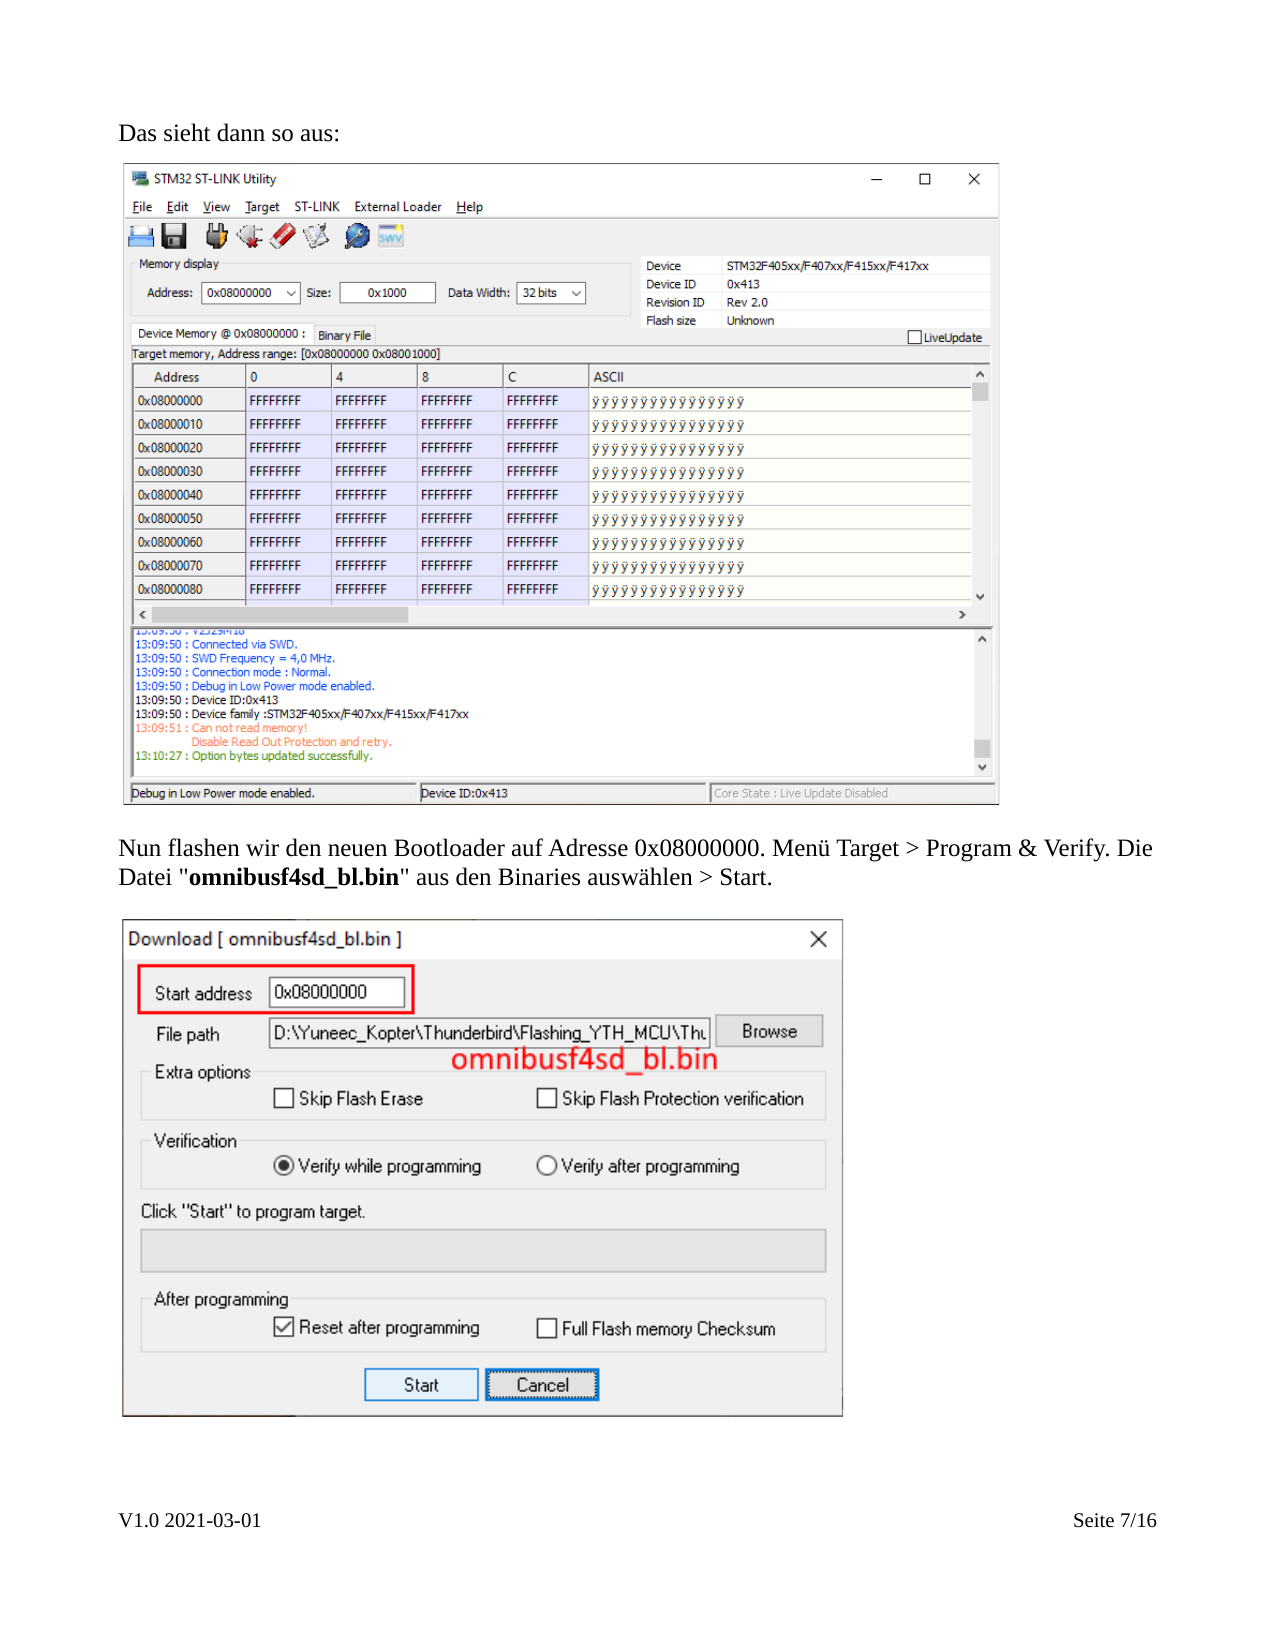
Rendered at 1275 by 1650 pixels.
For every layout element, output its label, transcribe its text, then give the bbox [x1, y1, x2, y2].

picture [122, 919, 844, 1417]
picture [123, 163, 1000, 805]
text Nun flashen wir den neuen Bootloader auf Adresse 0x08000000. Menü Target > Program & Verify. Die Datei "omnibusf4sd_bl.bin" aus den Binaries auswählen > Start. [118, 833, 1157, 891]
text Das sieht dann so aus: [118, 118, 1157, 147]
